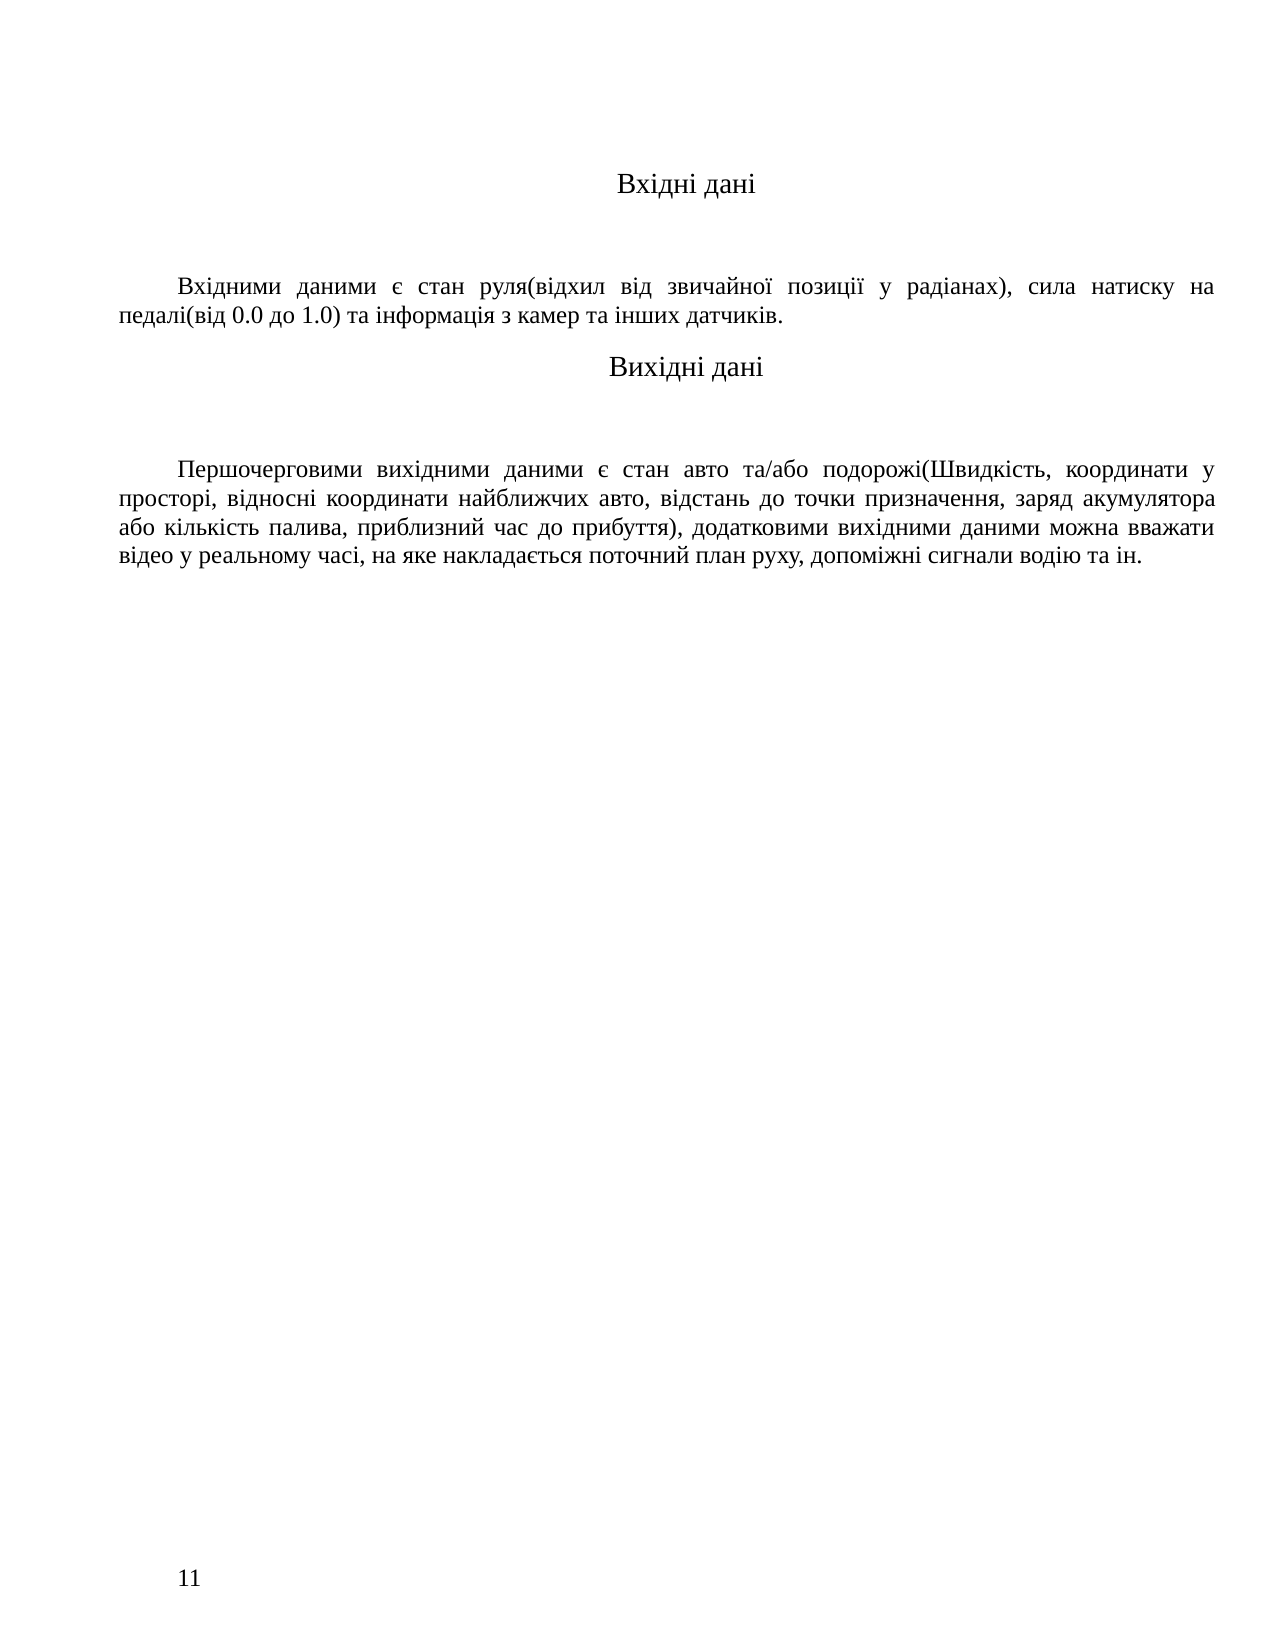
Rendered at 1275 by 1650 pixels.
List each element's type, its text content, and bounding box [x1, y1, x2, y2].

subtitle Вихідні дані [118, 349, 1216, 383]
subtitle Вхідні дані [118, 167, 1216, 200]
text Вхідними даними є стан руля(відхил від звичайної позиції у радіанах), сила натиску на педалі(від 0.0 до 1.0) та інформація з камер та інших датчиків. [118, 271, 1216, 329]
text Першочерговими вихідними даними є стан авто та/або подорожі(Швидкість, координати у просторі, відносні координати найближчих авто, відстань до точки призначення, заряд акумулятора або кількість палива, приблизний час до прибуття), додатковими вихідними даними можна вважати відео у реальному часі, на яке накладається поточний план руху, допоміжні сигнали водію та ін. [118, 454, 1216, 569]
